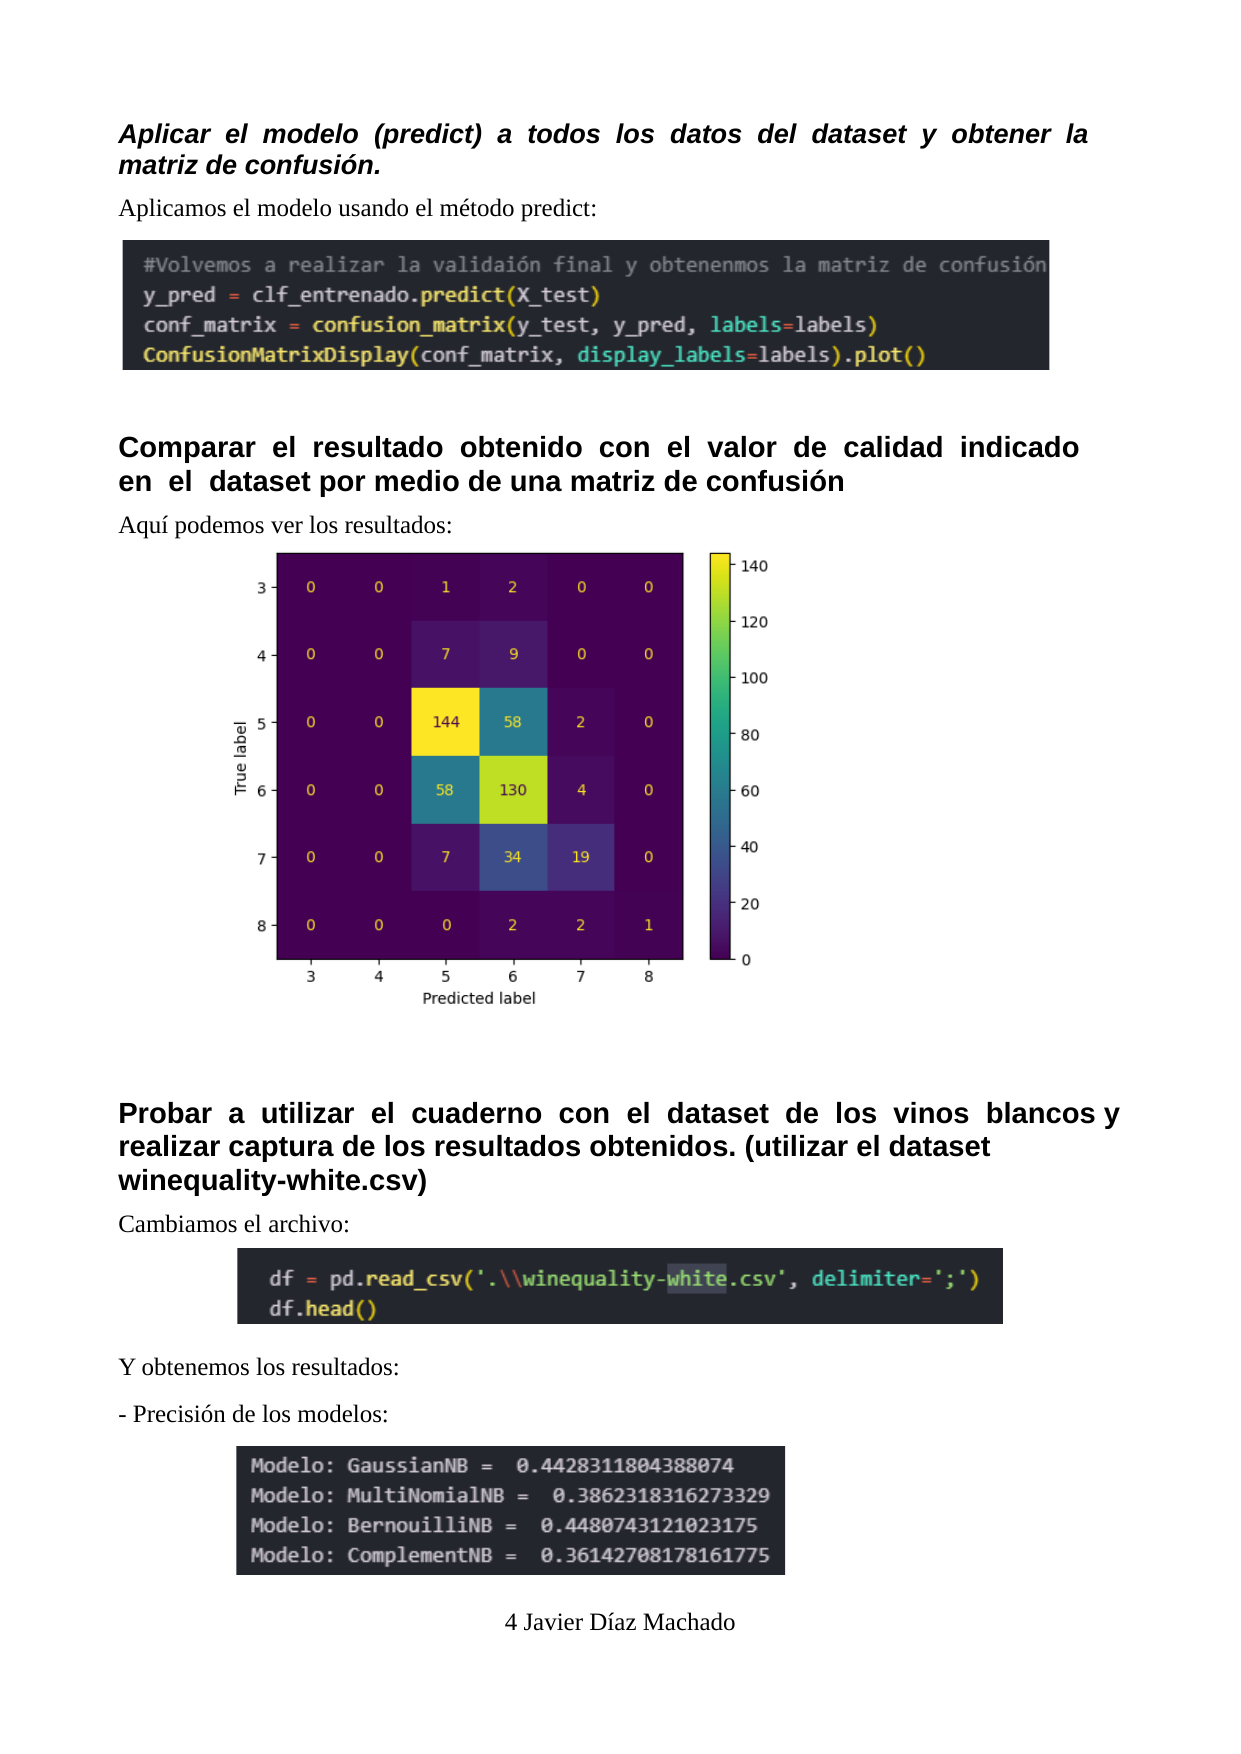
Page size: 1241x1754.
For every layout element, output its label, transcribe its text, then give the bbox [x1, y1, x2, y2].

picture [236, 1446, 786, 1575]
text Aquí podemos ver los resultados: [118, 510, 1122, 539]
picture [237, 1248, 1003, 1324]
picture [224, 543, 780, 1017]
text Aplicamos el modelo usando el método predict: [118, 193, 1122, 222]
text Cambiamos el archivo: [118, 1209, 1122, 1238]
text Y obtenemos los resultados: [118, 1352, 1122, 1380]
subtitle Aplicar el modelo (predict) a todos los datos del dataset y obtener la matriz de confusión. [118, 118, 1122, 181]
subtitle Probar a utilizar el cuaderno con el dataset de los vinos blancos y realizar captura de los resultados obtenidos. (utilizar el dataset winequality-white.csv) [118, 1096, 1122, 1196]
text - Precisión de los modelos: [118, 1399, 1122, 1428]
picture [122, 240, 1050, 370]
subtitle Comparar el resultado obtenido con el valor de calidad indicado en el dataset por medio de una matriz de confusión [118, 430, 1122, 497]
